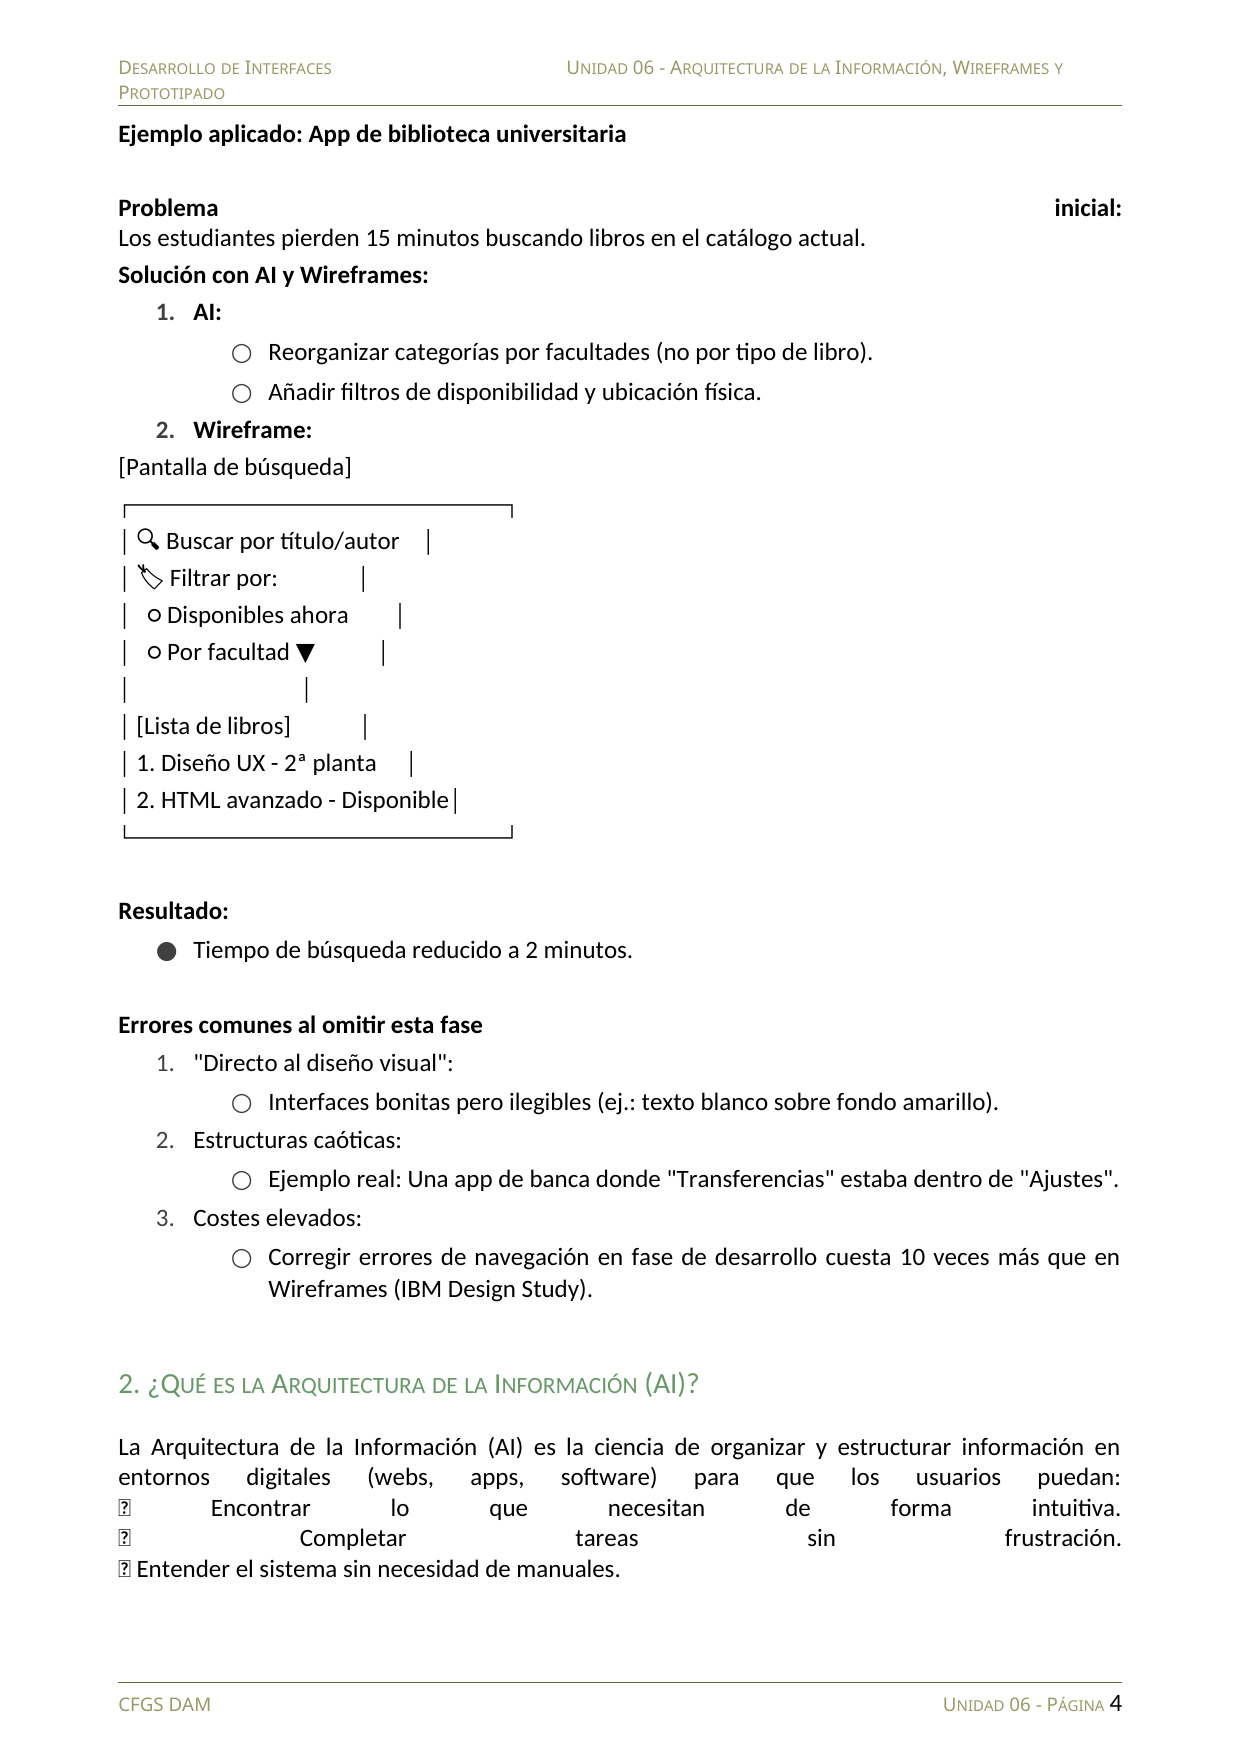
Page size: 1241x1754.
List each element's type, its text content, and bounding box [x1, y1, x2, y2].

list Estructuras caóticas: [156, 1124, 1122, 1155]
text └──────────────────────────────┘ [118, 821, 1122, 852]
list Tiempo de búsqueda reducido a 2 minutos. [156, 932, 1122, 966]
list Corregir errores de navegación en fase de desarrollo cuesta 10 veces más que en Wireframes (IBM Design Study). [231, 1239, 1122, 1303]
text ┌──────────────────────────────┐ [118, 488, 1122, 519]
text │ ○ Disponibles ahora │ [118, 599, 1122, 630]
list Ejemplo real: Una app de banca donde "Transferencias" estaba dentro de "Ajustes". [231, 1161, 1122, 1195]
text Resultado: [118, 895, 1122, 926]
text Ejemplo aplicado: App de biblioteca universitaria [118, 118, 1122, 148]
list Reorganizar categorías por facultades (no por tipo de libro). [231, 333, 1122, 367]
text │ 1. Diseño UX - 2ª planta │ [118, 747, 1122, 778]
text Problema inicial: Los estudiantes pierden 15 minutos buscando libros en el catálogo actual. [118, 192, 1122, 253]
subtitle 2. ¿Qué es la Arquitectura de la Información (AI)? [118, 1365, 1122, 1401]
text │ 🏷️ Filtrar por: │ [118, 562, 1122, 593]
text Errores comunes al omitir esta fase [118, 1010, 1122, 1040]
list Costes elevados: [156, 1202, 1122, 1232]
list Interfaces bonitas pero ilegibles (ej.: texto blanco sobre fondo amarillo). [231, 1084, 1122, 1118]
text │ ○ Por facultad ▼ │ [118, 636, 1122, 667]
list Añadir filtros de disponibilidad y ubicación física. [231, 374, 1122, 408]
list "Directo al diseño visual": [156, 1047, 1122, 1077]
text │ [Lista de libros] │ [118, 710, 1122, 741]
text │ 🔍 Buscar por título/autor │ [118, 525, 1122, 556]
text [Pantalla de búsqueda] [118, 451, 1122, 482]
text │ │ [118, 673, 1122, 704]
text La Arquitectura de la Información (AI) es la ciencia de organizar y estructurar información en entornos digitales (webs, apps, software) para que los usuarios puedan: ✅ Encontrar lo que necesitan de forma intuitiva. ✅ Completar tareas sin frustración. ✅ Entender el sistema sin necesidad de manuales. [118, 1431, 1122, 1583]
list AI: [156, 296, 1122, 327]
text Solución con AI y Wireframes: [118, 259, 1122, 290]
text │ 2. HTML avanzado - Disponible│ [118, 784, 1122, 815]
list Wireframe: [156, 414, 1122, 445]
